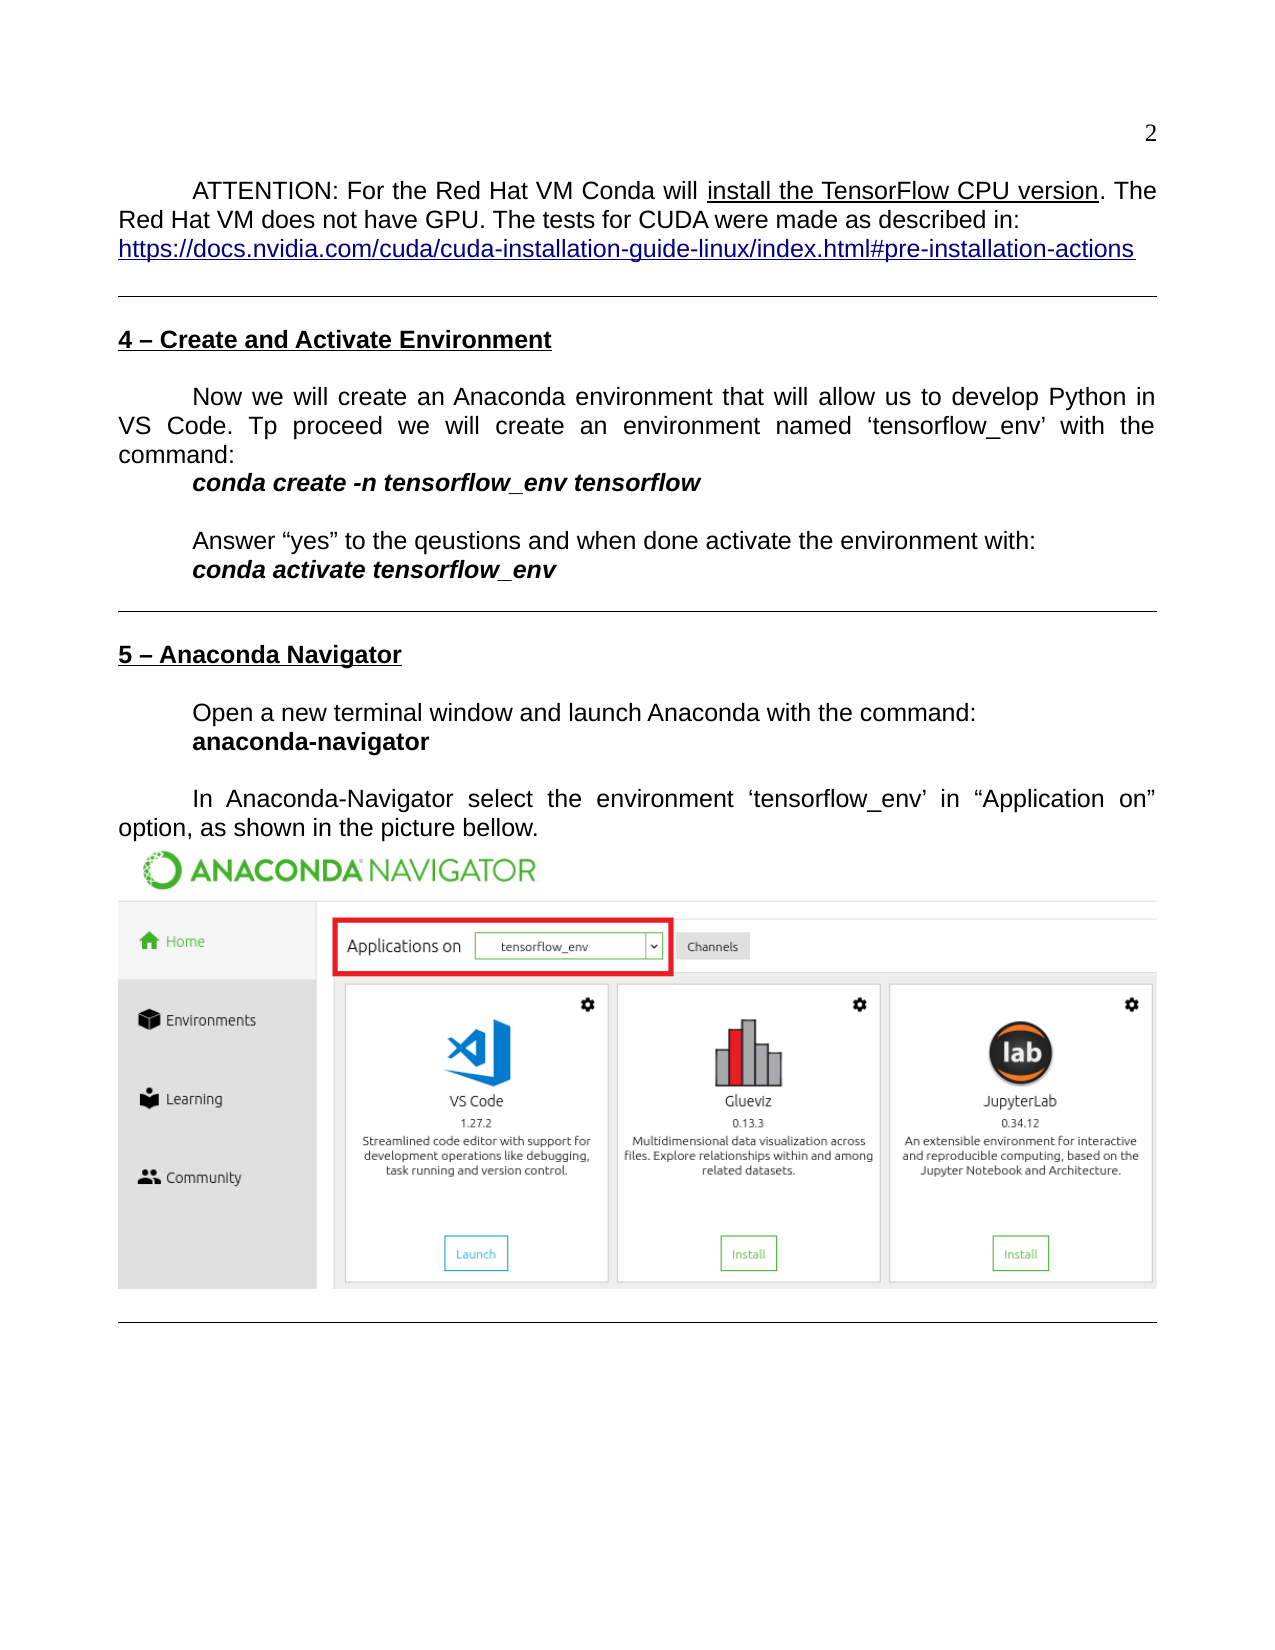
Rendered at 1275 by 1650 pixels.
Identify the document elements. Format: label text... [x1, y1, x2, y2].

text ATTENTION: For the Red Hat VM Conda will install the TensorFlow CPU version. The Red Hat VM does not have GPU. The tests for CUDA were made as described in: [118, 176, 1157, 234]
text In Anaconda-Navigator select the environment ‘tensorflow_env’ in “Application on” option, as shown in the picture bellow. [118, 784, 1157, 843]
text conda activate tensorflow_env [118, 554, 1157, 583]
text 5 – Anaconda Navigator [118, 640, 1157, 669]
text conda create -n tensorflow_env tensorflow [118, 468, 1157, 497]
text 4 – Create and Activate Environment [118, 324, 1157, 353]
text Now we will create an Anaconda environment that will allow us to develop Python in VS Code. Tp proceed we will create an environment named ‘tensorflow_env’ with the command: [118, 382, 1157, 468]
text Open a new terminal window and launch Anaconda with the command: [118, 698, 1157, 726]
picture [118, 843, 1157, 1289]
text https://docs.nvidia.com/cuda/cuda-installation-guide-linux/index.html#pre-installation-actions [118, 234, 1157, 263]
text Answer “yes” to the qeustions and when done activate the environment with: [118, 526, 1157, 554]
text anaconda-navigator [118, 726, 1157, 755]
